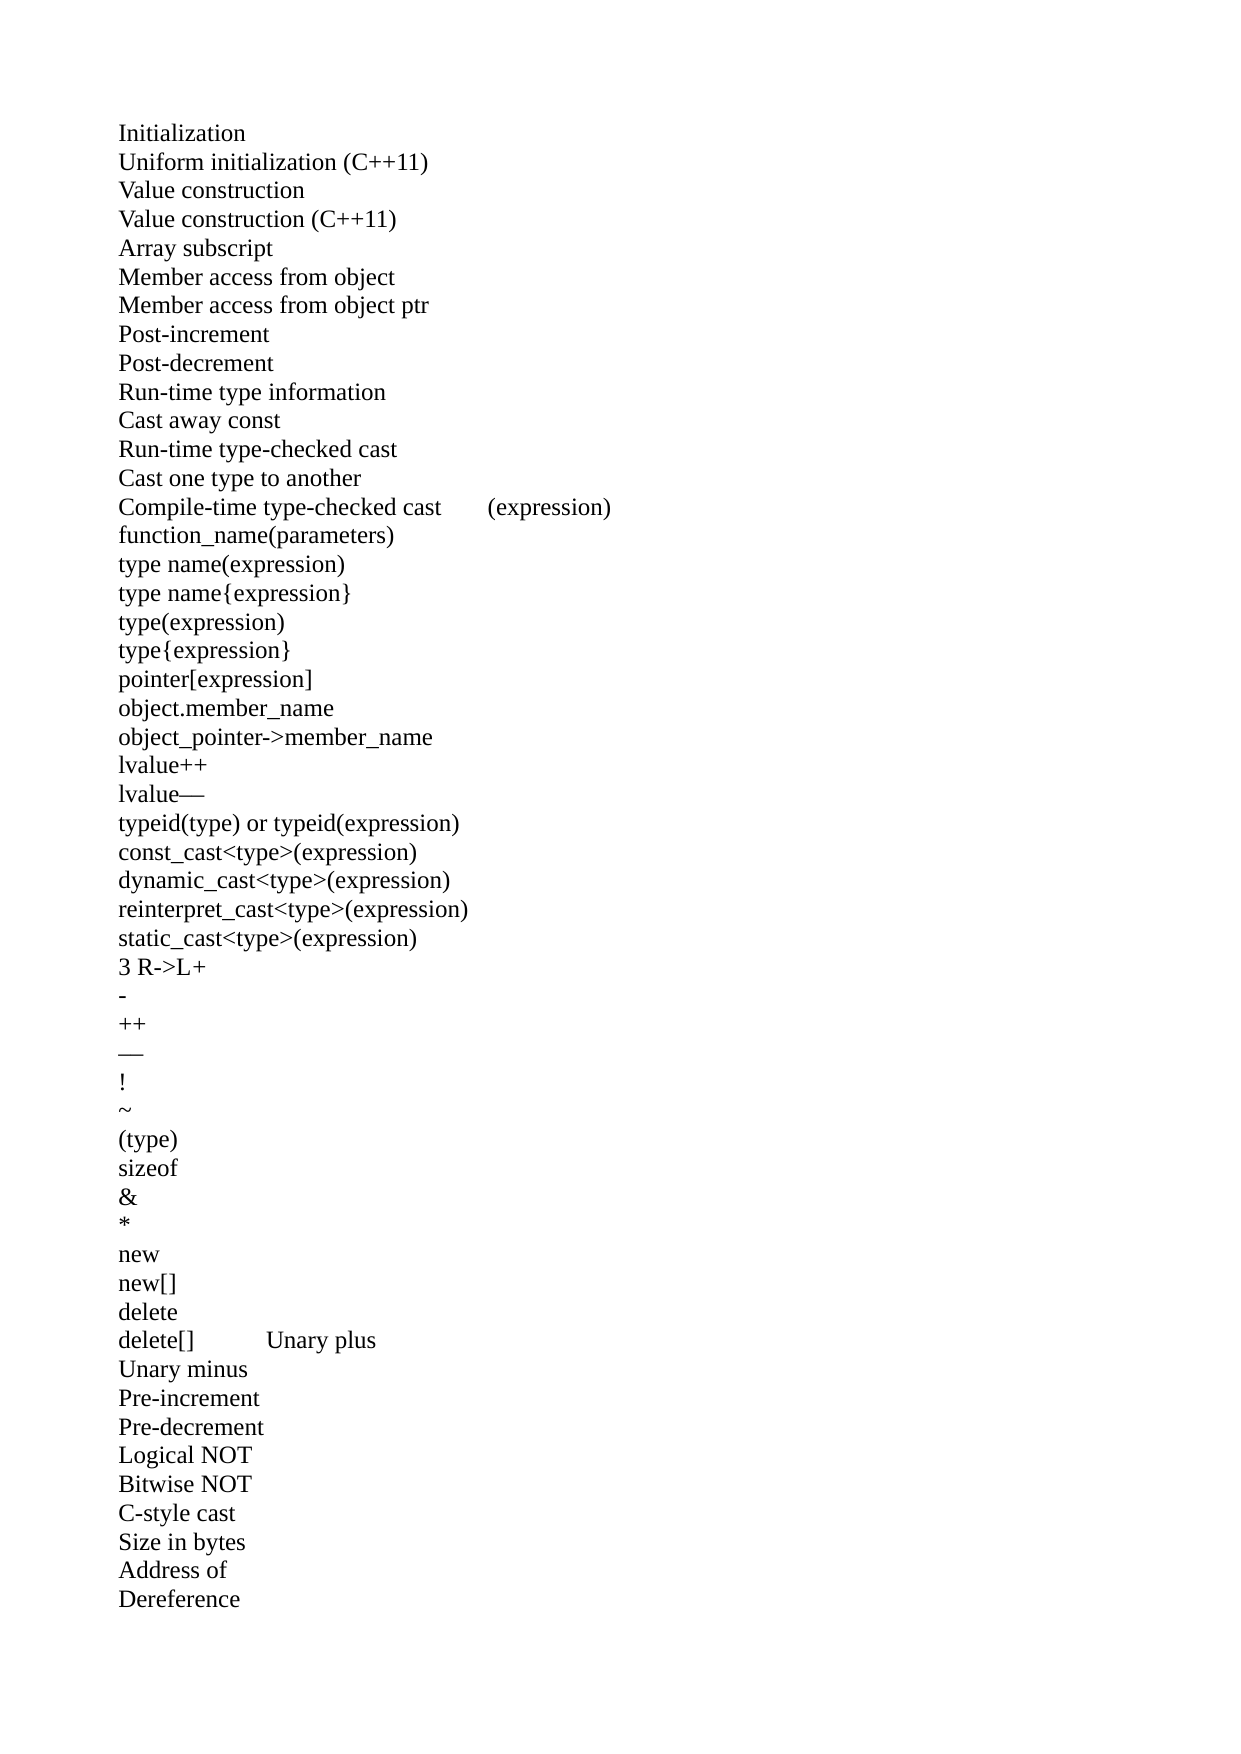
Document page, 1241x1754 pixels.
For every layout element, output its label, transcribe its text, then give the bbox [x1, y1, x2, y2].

text –– [118, 1038, 1122, 1067]
text type name(expression) [118, 549, 1122, 578]
text lvalue++ [118, 751, 1122, 779]
text Array subscript [118, 233, 1122, 262]
text pointer[expression] [118, 664, 1122, 693]
text Compile-time type-checked cast (expression) [118, 492, 1122, 521]
text * [118, 1211, 1122, 1239]
text Run-time type-checked cast [118, 434, 1122, 463]
text Pre-decrement [118, 1412, 1122, 1441]
text typeid(type) or typeid(expression) [118, 808, 1122, 837]
text dynamic_cast<type>(expression) [118, 866, 1122, 894]
text ~ [118, 1096, 1122, 1124]
text Logical NOT [118, 1441, 1122, 1469]
text Uniform initialization (C++11) [118, 147, 1122, 176]
text (type) [118, 1124, 1122, 1153]
text - [118, 981, 1122, 1009]
text Value construction (C++11) [118, 204, 1122, 233]
text function_name(parameters) [118, 521, 1122, 549]
text static_cast<type>(expression) [118, 923, 1122, 952]
text new[] [118, 1268, 1122, 1297]
text Size in bytes [118, 1527, 1122, 1556]
text delete[] Unary plus [118, 1326, 1122, 1354]
text Bitwise NOT [118, 1469, 1122, 1498]
text Post-decrement [118, 348, 1122, 377]
text Address of [118, 1556, 1122, 1584]
text Cast one type to another [118, 463, 1122, 492]
text ++ [118, 1009, 1122, 1038]
text object_pointer->member_name [118, 722, 1122, 751]
text type name{expression} [118, 578, 1122, 607]
text ! [118, 1067, 1122, 1096]
text lvalue–– [118, 779, 1122, 808]
text Initialization [118, 118, 1122, 147]
text object.member_name [118, 693, 1122, 722]
text Run-time type information [118, 377, 1122, 406]
text reinterpret_cast<type>(expression) [118, 894, 1122, 923]
text Value construction [118, 176, 1122, 204]
text Dereference [118, 1584, 1122, 1613]
text Cast away const [118, 406, 1122, 434]
text const_cast<type>(expression) [118, 837, 1122, 866]
text 3 R->L + [118, 952, 1122, 981]
text delete [118, 1297, 1122, 1326]
text Unary minus [118, 1354, 1122, 1383]
text Member access from object ptr [118, 291, 1122, 319]
text Post-increment [118, 319, 1122, 348]
text Member access from object [118, 262, 1122, 291]
text C-style cast [118, 1498, 1122, 1527]
text Pre-increment [118, 1383, 1122, 1412]
text & [118, 1182, 1122, 1211]
text type(expression) [118, 607, 1122, 636]
text type{expression} [118, 636, 1122, 664]
text sizeof [118, 1153, 1122, 1182]
text new [118, 1239, 1122, 1268]
